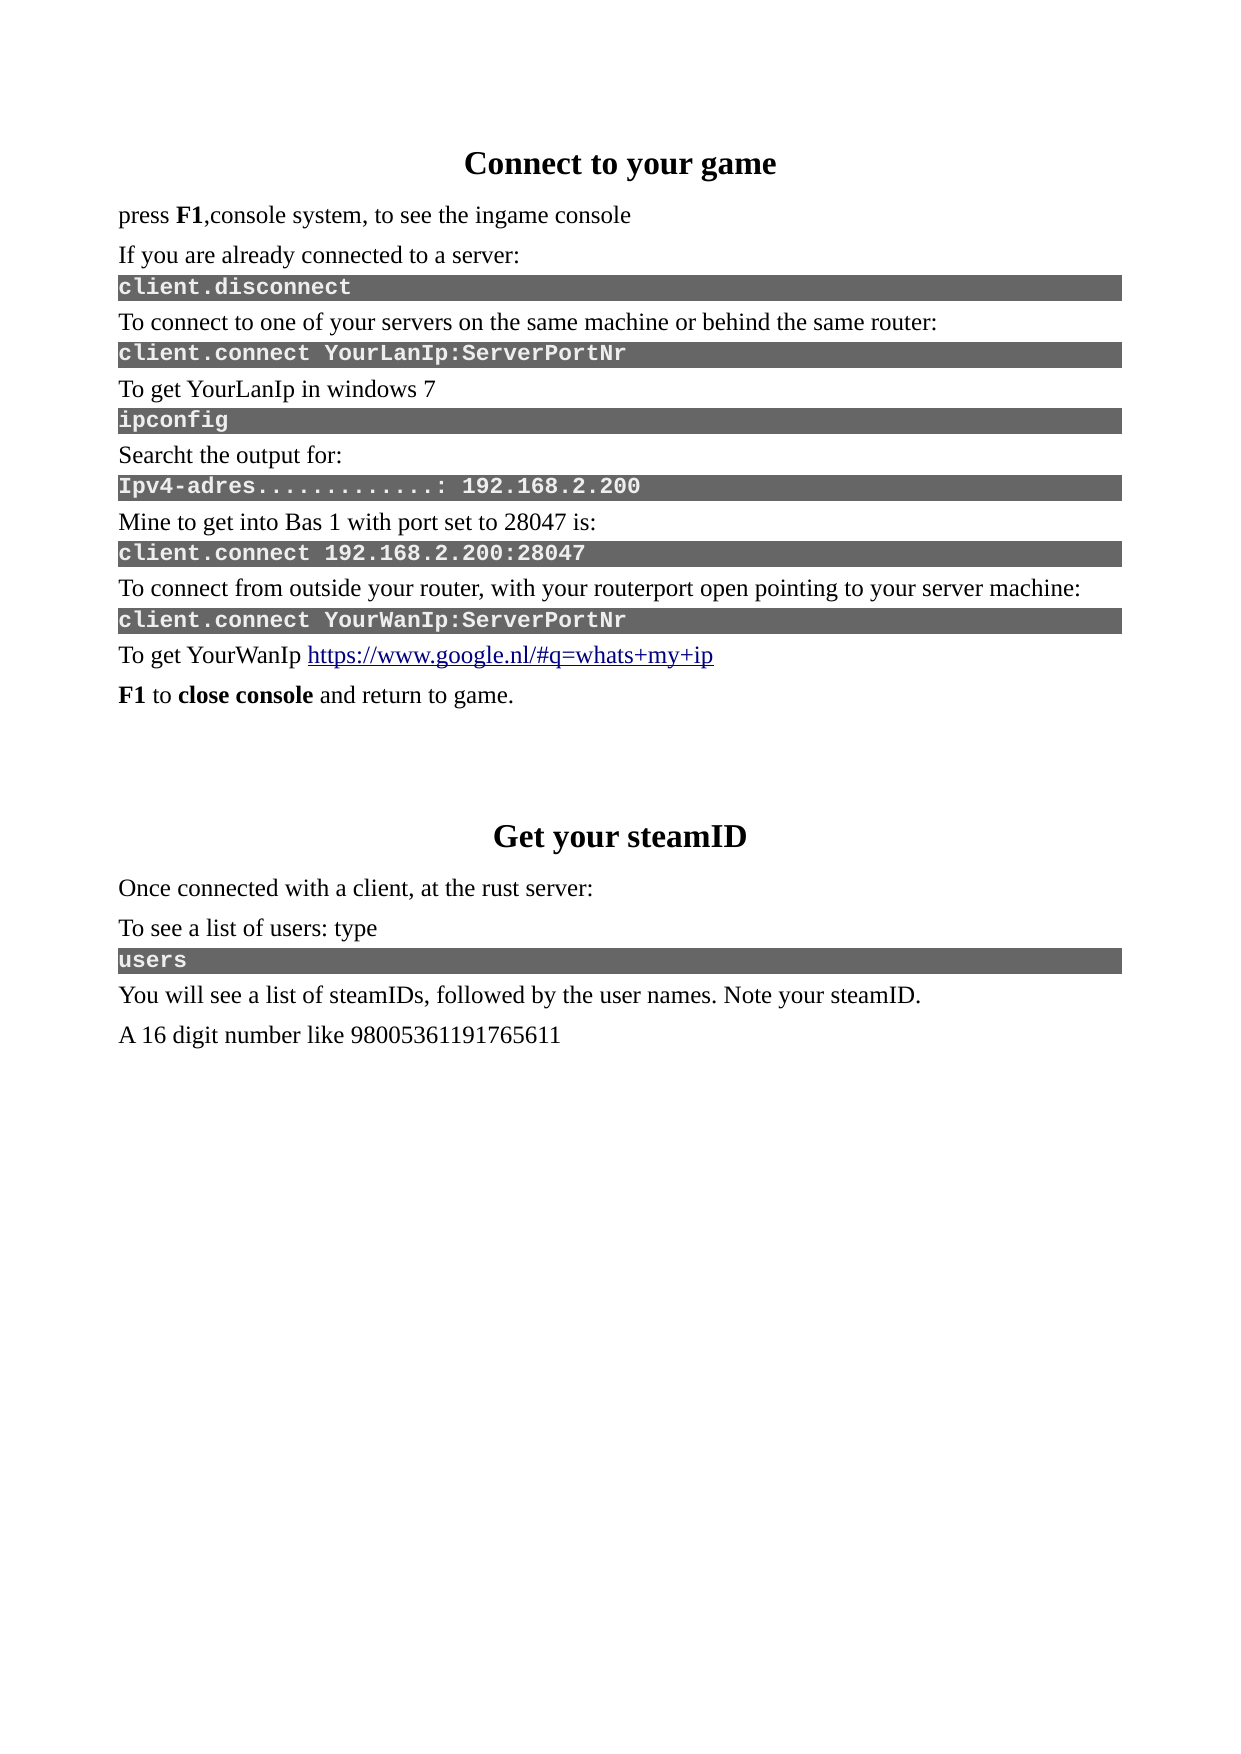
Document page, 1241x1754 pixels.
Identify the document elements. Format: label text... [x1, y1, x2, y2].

text Mine to get into Bas 1 with port set to 28047 is: [118, 507, 1122, 536]
text ipconfig [118, 408, 1122, 434]
text Searcht the output for: [118, 440, 1122, 469]
text client.connect YourLanIp:ServerPortNr [118, 342, 1122, 368]
text client.connect 192.168.2.200:28047 [118, 541, 1122, 567]
text press F1,console system, to see the ingame console [118, 200, 1122, 229]
text F1 to close console and return to game. [118, 681, 1122, 709]
text To get YourWanIp https://www.google.nl/#q=whats+my+ip [118, 640, 1122, 669]
text Ipv4-adres.............: 192.168.2.200 [118, 475, 1122, 501]
text A 16 digit number like 98005361191765611 [118, 1021, 1122, 1049]
text users [118, 948, 1122, 974]
text To connect to one of your servers on the same machine or behind the same router: [118, 307, 1122, 336]
subtitle Get your steamID [118, 816, 1122, 854]
subtitle Connect to your game [118, 143, 1122, 181]
text If you are already connected to a server: [118, 241, 1122, 269]
text Once connected with a client, at the rust server: [118, 873, 1122, 902]
text You will see a list of steamIDs, followed by the user names. Note your steamID. [118, 980, 1122, 1009]
text client.connect YourWanIp:ServerPortNr [118, 608, 1122, 634]
text To see a list of users: type [118, 913, 1122, 942]
text To connect from outside your router, with your routerport open pointing to your server machine: [118, 573, 1122, 602]
text client.disconnect [118, 275, 1122, 301]
text To get YourLanIp in windows 7 [118, 374, 1122, 402]
